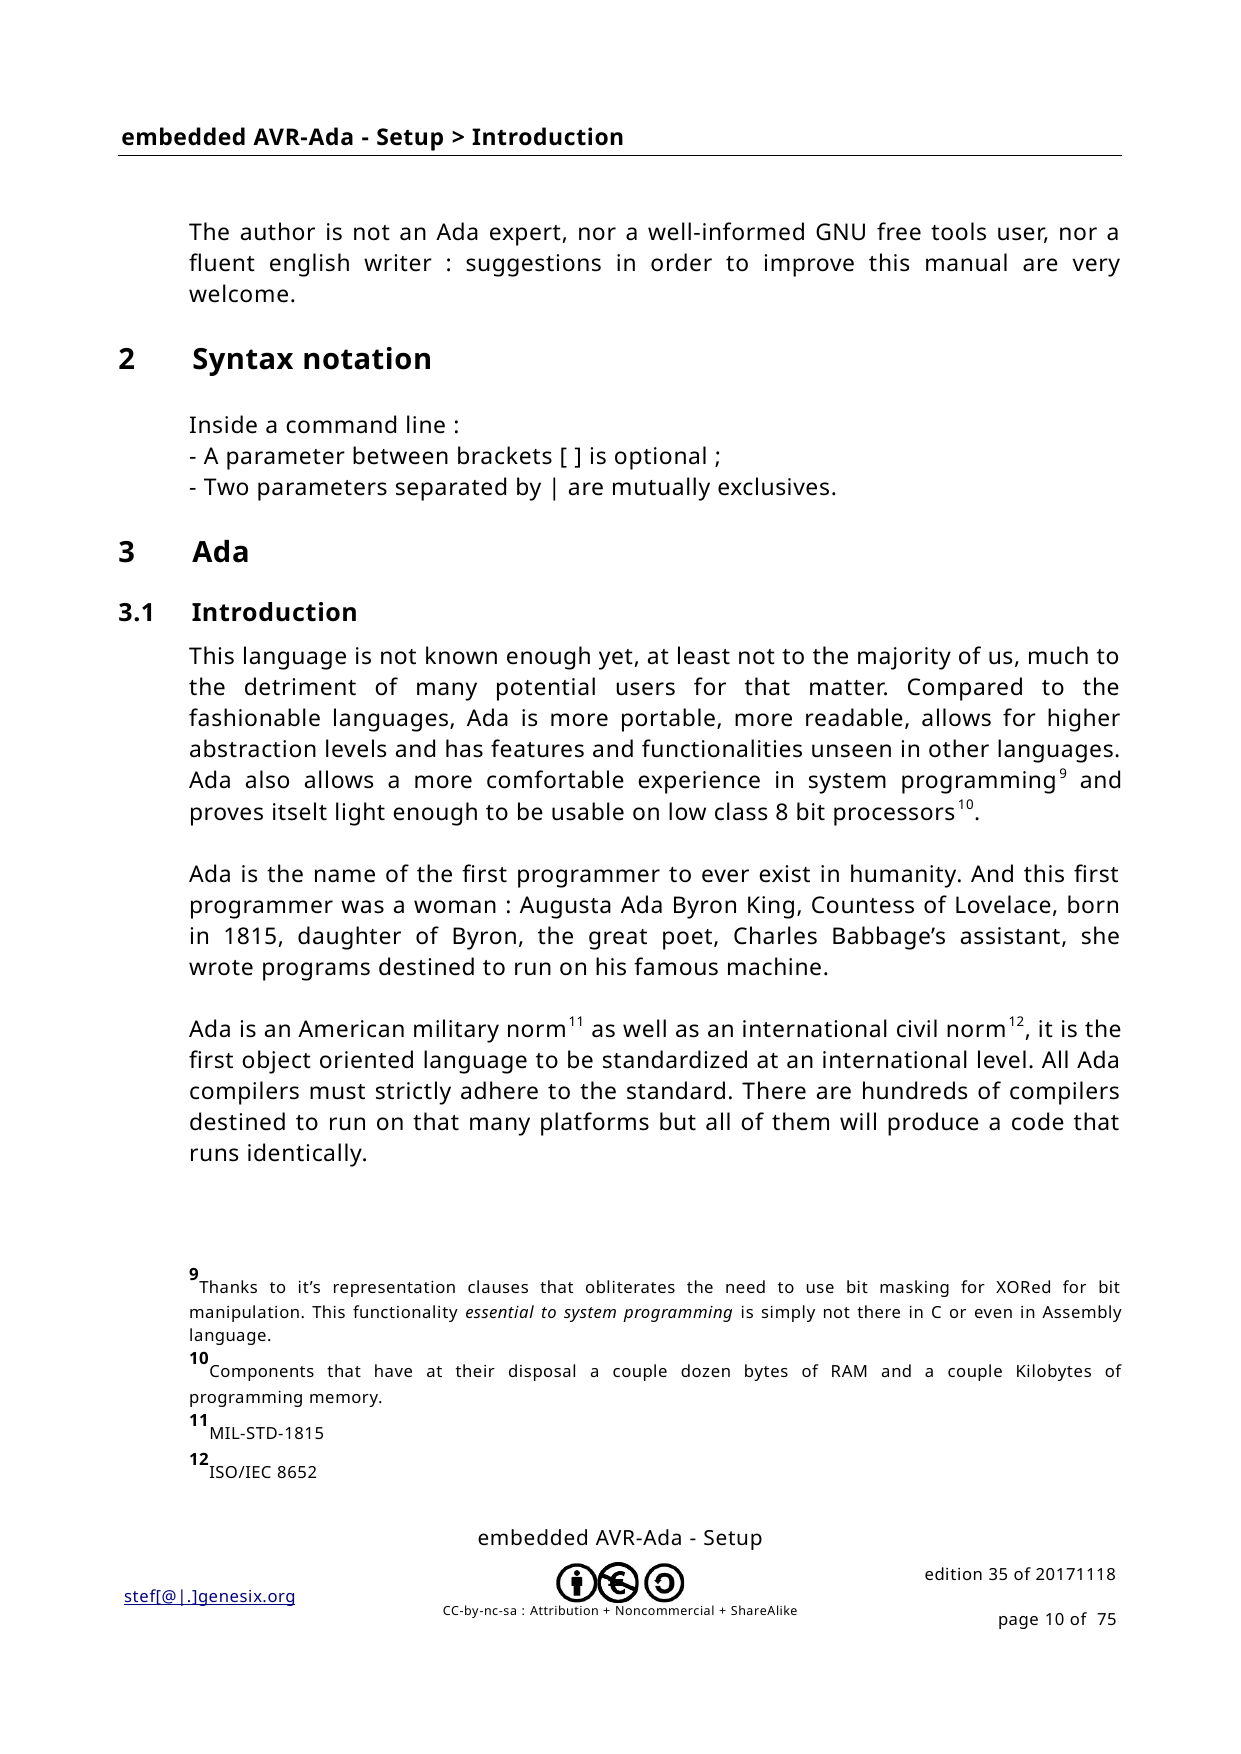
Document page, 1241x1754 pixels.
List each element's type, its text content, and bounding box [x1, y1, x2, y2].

subtitle Ada [118, 531, 1122, 571]
subtitle Introduction [118, 594, 1122, 628]
text This language is not known enough yet, at least not to the majority of us, much to the detriment of many potential users for that matter. Compared to the fashionable languages, Ada is more portable, more readable, allows for higher abstraction levels and has features and functionalities unseen in other languages. Ada also allows a more comfortable experience in system programming and proves itselt light enough to be usable on low class 8 bit processors. [189, 640, 1122, 826]
text - Two parameters separated by | are mutually exclusives. [189, 471, 1122, 502]
text The author is not an Ada expert, nor a well-informed GNU free tools user, nor a fluent english writer : suggestions in order to improve this manual are very welcome. [189, 216, 1122, 309]
text Ada is an American military norm as well as an international civil norm, it is the first object oriented language to be standardized at an international level. All Ada compilers must strictly adhere to the standard. There are hundreds of compilers destined to run on that many platforms but all of them will produce a code that runs identically. [189, 1013, 1122, 1168]
text - A parameter between brackets [ ] is optional ; [189, 440, 1122, 471]
picture [643, 1562, 685, 1603]
picture [555, 1562, 639, 1603]
text Thanks to it’s representation clauses that obliterates the need to use bit masking for XORed for bit manipulation. This functionality essential to system programming is simply not there in C or even in Assembly language. [189, 1262, 1122, 1346]
text Inside a command line : [189, 409, 1122, 440]
text ISO/IEC 8652 [189, 1448, 1122, 1487]
text Ada is the name of the first programmer to ever exist in humanity. And this first programmer was a woman : Augusta Ada Byron King, Countess of Lovelace, born in 1815, daughter of Byron, the great poet, Charles Babbage’s assistant, she wrote programs destined to run on his famous machine. [189, 857, 1122, 982]
text Components that have at their disposal a couple dozen bytes of RAM and a couple Kilobytes of programming memory. [189, 1346, 1122, 1408]
text MIL-STD-1815 [189, 1408, 1122, 1448]
subtitle Syntax notation [118, 338, 1122, 378]
